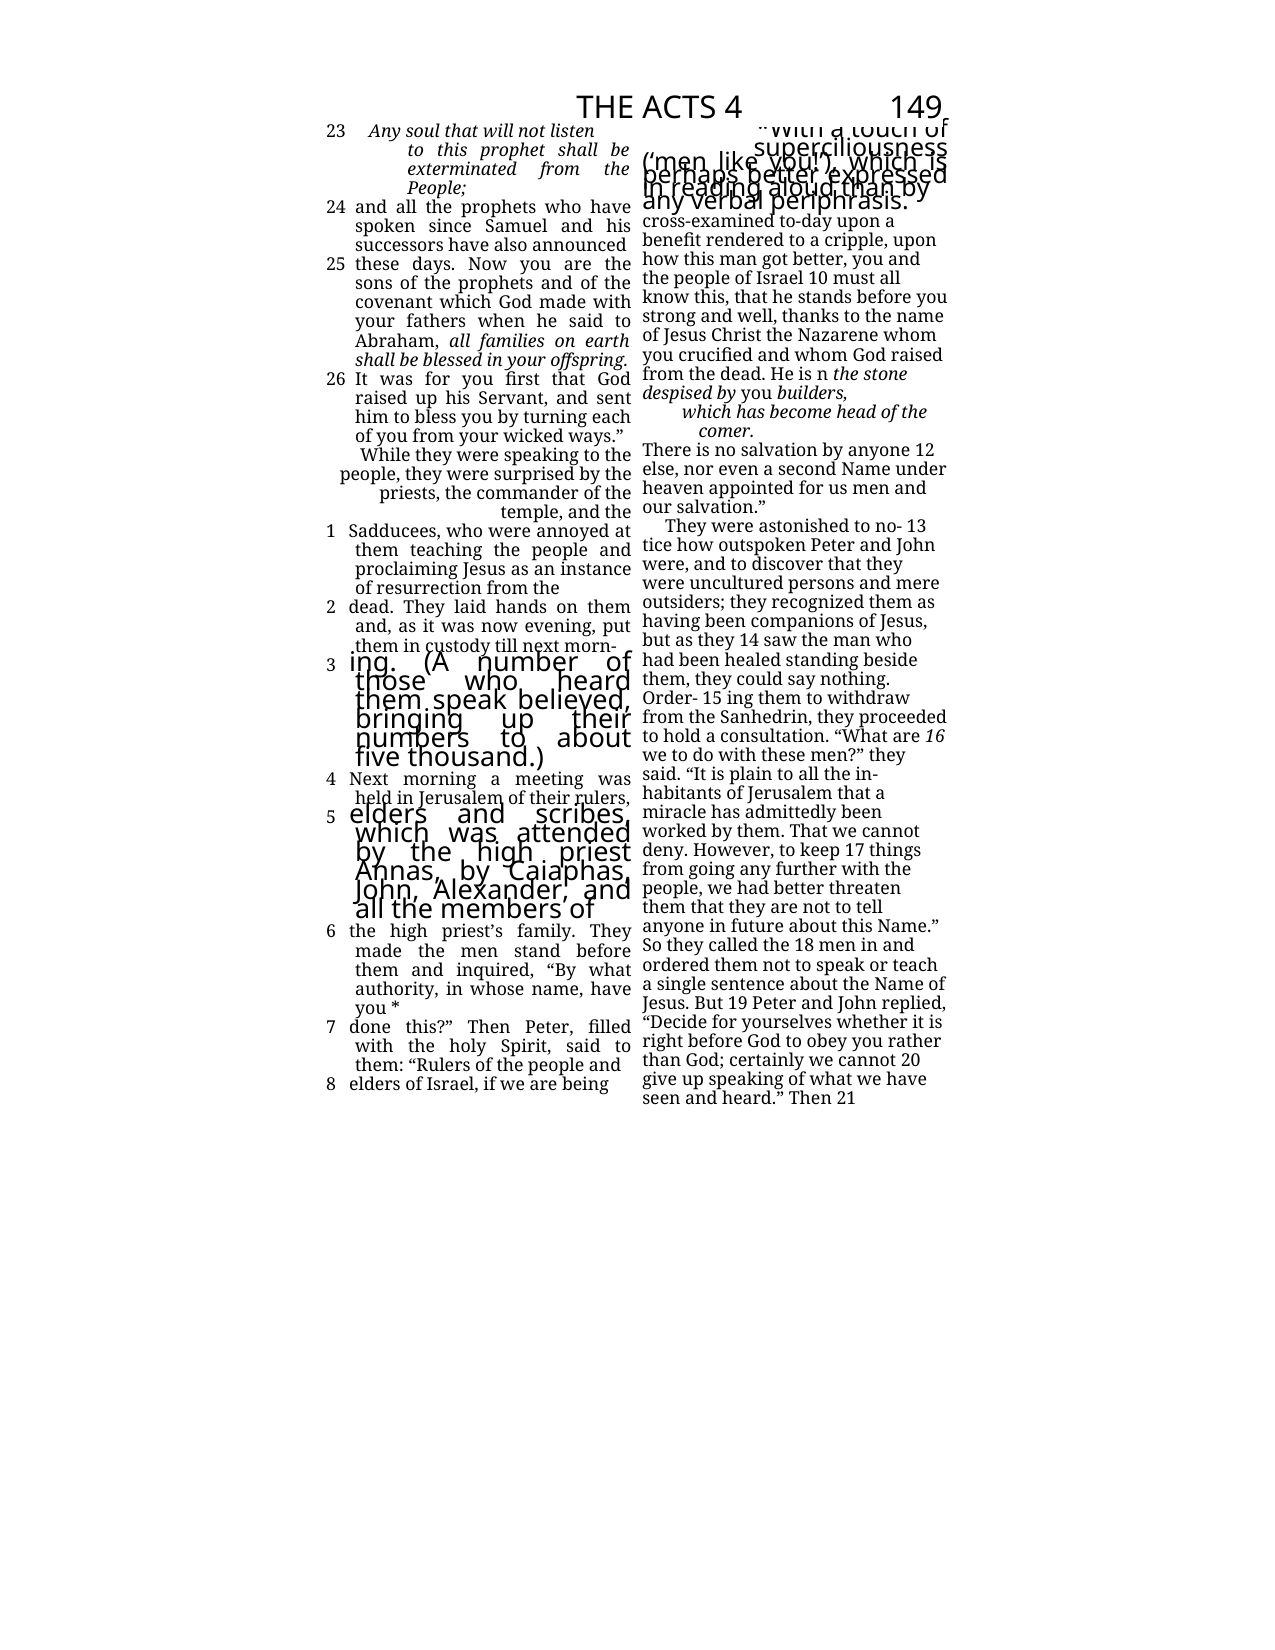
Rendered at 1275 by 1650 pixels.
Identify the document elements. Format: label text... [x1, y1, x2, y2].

list elders of Israel, if we are being [326, 1075, 631, 1094]
list It was for you first that God raised up his Servant, and sent him to bless you by turning each of you from your wicked ways.” [326, 370, 631, 446]
list elders and scribes, which was attended by the high priest Annas, by Caiaphas, John, Alex­ander, and all the members of [326, 808, 631, 923]
list Any soul that will not listen [326, 122, 631, 141]
text to this prophet shall be exterminated from the People; [407, 141, 631, 198]
text any verbal periphrasis. [820, 199, 948, 212]
list and all the prophets who have spoken since Samuel and his successors have also announced [326, 198, 631, 256]
text which has become head of the comer. [682, 403, 948, 441]
text *With a touch of superciliousness [642, 122, 948, 160]
list these days. Now you are the sons of the prophets and of the covenant which God made with your fathers when he said to Abraham, all families on earth shall be blessed in your offspring. [326, 256, 631, 370]
text They were astonished to no- 13 tice how outspoken Peter and John were, and to discover that they were uncultured persons and mere outsiders; they recog­nized them as having been com­panions of Jesus, but as they 14 saw the man who had been healed standing beside them, they could say nothing. Order- 15 ing them to withdraw from the Sanhedrin, they proceeded to hold a consultation. “What are 16 we to do with these men?” they said. “It is plain to all the in­habitants of Jerusalem that a miracle has admittedly been worked by them. That we can­not deny. However, to keep 17 things from going any further with the people, we had better threaten them that they are not to tell anyone in future about this Name.” So they called the 18 men in and ordered them not to speak or teach a single sentence about the Name of Jesus. But 19 Peter and John replied, “Decide for yourselves whether it is right before God to obey you rather than God; certainly we cannot 20 give up speaking of what we have seen and heard.” Then 21 [642, 517, 948, 1108]
list dead. They laid hands on them and, as it was now evening, put them in custody till next morn- [326, 599, 631, 656]
text any verbal periphrasis. [678, 199, 772, 212]
list the high priest’s family. They made the men stand before them and inquired, “By what author­ity, in whose name, have you * [326, 923, 631, 1018]
text cross-examined to-day upon a benefit rendered to a cripple, upon how this man got better, you and the people of Israel 10 must all know this, that he stands before you strong and well, thanks to the name of Jesus Christ the Nazarene whom you crucified and whom God raised from the dead. He is n the stone despised by you builders, [642, 212, 948, 403]
text There is no salvation by anyone 12 else, nor even a second Name under heaven appointed for us men and our salvation.” [642, 441, 948, 517]
list Next morning a meeting was held in Jerusalem of their rulers, [326, 770, 631, 808]
text any verbal periphrasis. [774, 199, 818, 212]
list ing. (A number of those who heard them speak believed, bringing up their numbers to about five thousand.) [326, 656, 631, 770]
list Sadducees, who were annoyed at them teaching the people and proclaiming Jesus as an in­stance of resurrection from the [326, 522, 631, 599]
text While they were speaking to the people, they were sur­prised by the priests, the com­mander of the temple, and the [326, 446, 631, 522]
text (‘men like you!’), which is perhaps bet­ter expressed in reading aloud than by [798, 160, 853, 199]
text (‘men like you!’), which is perhaps bet­ter expressed in reading aloud than by [874, 160, 948, 199]
list done this?” Then Peter, filled with the holy Spirit, said to them: “Rulers of the people and [326, 1018, 631, 1075]
